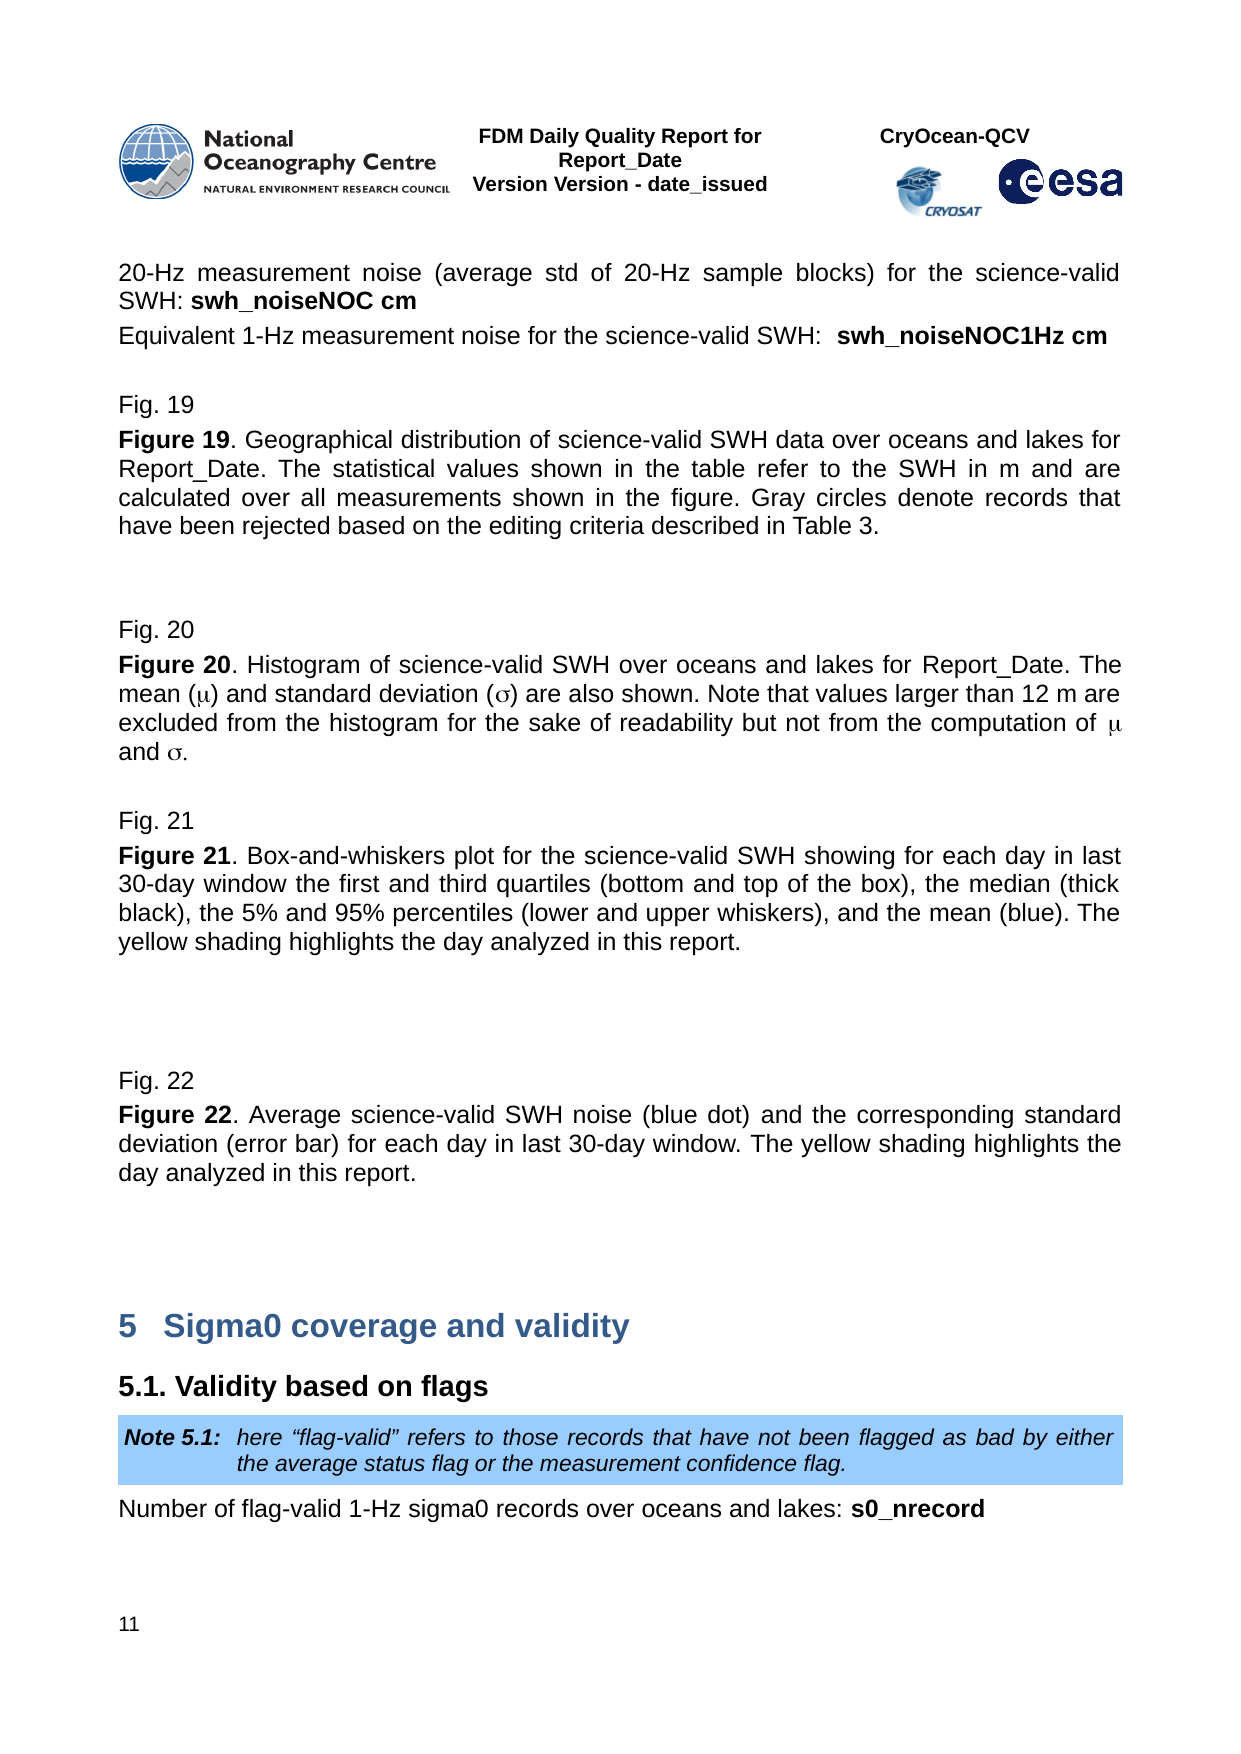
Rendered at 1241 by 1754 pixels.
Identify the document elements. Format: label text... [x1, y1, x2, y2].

subtitle Sigma0 coverage and validity [118, 1306, 1122, 1344]
table_header here “flag-valid” refers to those records that have not been flagged as bad by either the average status flag or the measurement confidence flag. [231, 1415, 1123, 1485]
text 5.1. Validity based on flags [118, 1369, 1122, 1403]
text Equivalent 1-Hz measurement noise for the science-valid SWH: swh_noiseNOC1Hz cm [118, 321, 1122, 350]
text Fig. 22 [118, 1066, 1122, 1094]
picture [876, 159, 1123, 224]
text Number of flag-valid 1-Hz sigma0 records over oceans and lakes: s0_nrecord [118, 1494, 1122, 1523]
text Figure 19. Geographical distribution of science-valid SWH data over oceans and lakes for Report_Date. The statistical values shown in the table refer to the SWH in m and are calculated over all measurements shown in the figure. Gray circles denote records that have been rejected based on the editing criteria described in Table 3. [118, 425, 1122, 540]
text Figure 21. Box-and-whiskers plot for the science-valid SWH showing for each day in last 30-day window the first and third quartiles (bottom and top of the box), the median (thick black), the 5% and 95% percentiles (lower and upper whiskers), and the mean (blue). The yellow shading highlights the day analyzed in this report. [118, 841, 1122, 956]
text Figure 22. Average science-valid SWH noise (blue dot) and the corresponding standard deviation (error bar) for each day in last 30-day window. The yellow shading highlights the day analyzed in this report. [118, 1100, 1122, 1187]
text Fig. 20 [118, 615, 1122, 644]
text 20-Hz measurement noise (average std of 20-Hz sample blocks) for the science-valid SWH: swh_noiseNOC cm [118, 257, 1122, 315]
text Figure 20. Histogram of science-valid SWH over oceans and lakes for Report_Date. The mean (μ) and standard deviation (σ) are also shown. Note that values larger than 12 m are excluded from the histogram for the sake of readability but not from the computation of μ and σ. [118, 650, 1122, 765]
table_header Note 5.1: [118, 1415, 231, 1485]
text Fig. 21 [118, 806, 1122, 835]
text Fig. 19 [118, 390, 1122, 419]
